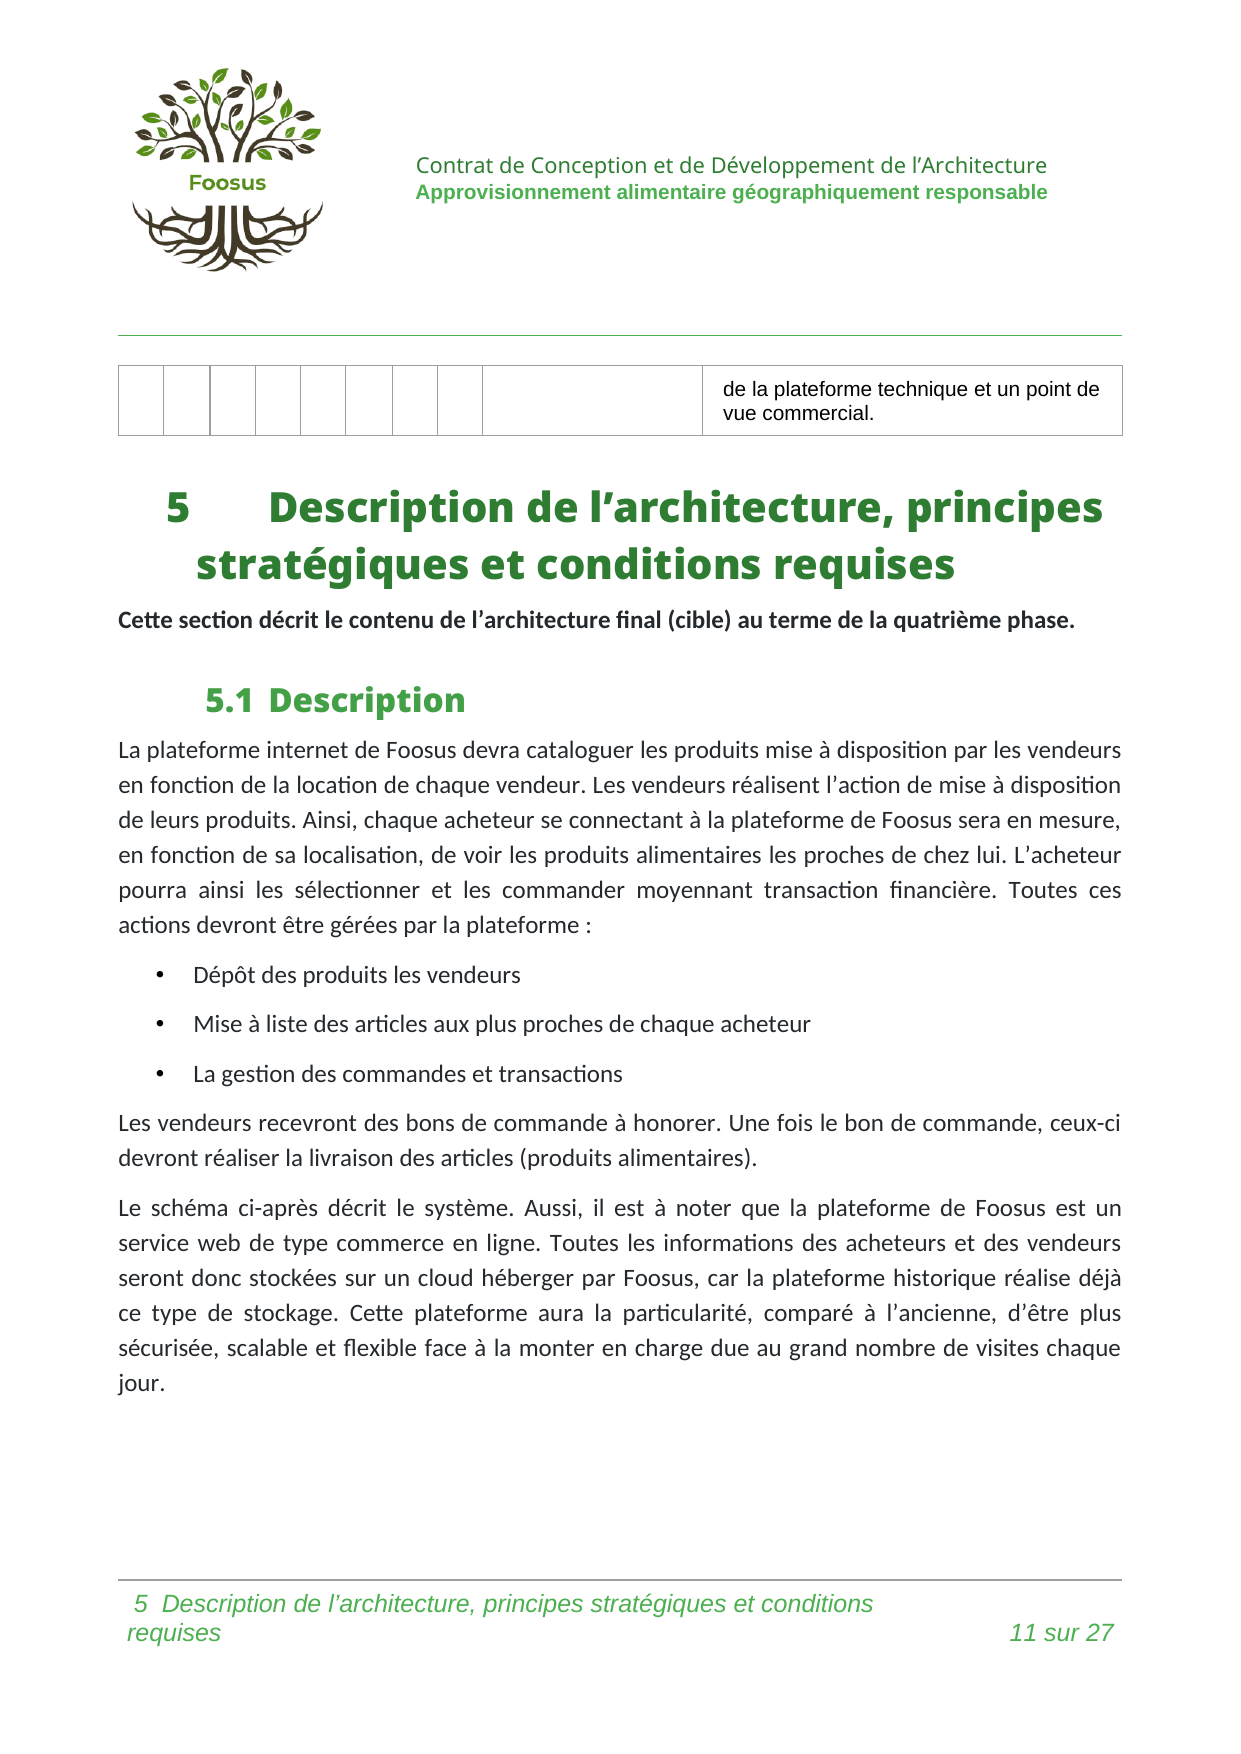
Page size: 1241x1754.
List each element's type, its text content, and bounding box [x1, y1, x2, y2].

table_cell [164, 366, 209, 435]
text Le schéma ci-après décrit le système. Aussi, il est à noter que la plateforme de Foosus est un service web de type commerce en ligne. Toutes les informations des acheteurs et des vendeurs seront donc stockées sur un cloud héberger par Foosus, car la plateforme historique réalise déjà ce type de stockage. Cette plateforme aura la particularité, comparé à l’ancienne, d’être plus sécurisée, scalable et flexible face à la monter en charge due au grand nombre de visites chaque jour. [118, 1192, 1122, 1398]
text Cette section décrit le contenu de l’architecture final (cible) au terme de la quatrième phase. [118, 604, 1122, 634]
table_cell [346, 366, 392, 435]
list La gestion des commandes et transactions [156, 1058, 1122, 1088]
text La plateforme internet de Foosus devra cataloguer les produits mise à disposition par les vendeurs en fonction de la location de chaque vendeur. Les vendeurs réalisent l’action de mise à disposition de leurs produits. Ainsi, chaque acheteur se connectant à la plateforme de Foosus sera en mesure, en fonction de sa localisation, de voir les produits alimentaires les proches de chez lui. L’acheteur pourra ainsi les sélectionner et les commander moyennant transaction financière. Toutes ces actions devront être gérées par la plateforme : [118, 734, 1122, 940]
table_cell [119, 366, 163, 435]
table_cell [483, 366, 702, 435]
table_cell de la plateforme technique et un point de vue commercial. [703, 366, 1122, 435]
table_cell [301, 366, 345, 435]
list Mise à liste des articles aux plus proches de chaque acheteur [156, 1008, 1122, 1039]
list Dépôt des produits les vendeurs [156, 959, 1122, 989]
table_cell [211, 366, 255, 435]
subtitle Description [197, 676, 1122, 722]
table_cell [393, 366, 437, 435]
table_cell [256, 366, 300, 435]
picture [121, 62, 334, 278]
subtitle Description de l’architecture, principes stratégiques et conditions requises [155, 478, 1122, 591]
text Les vendeurs recevront des bons de commande à honorer. Une fois le bon de commande, ceux-ci devront réaliser la livraison des articles (produits alimentaires). [118, 1108, 1122, 1173]
table_cell [438, 366, 482, 435]
